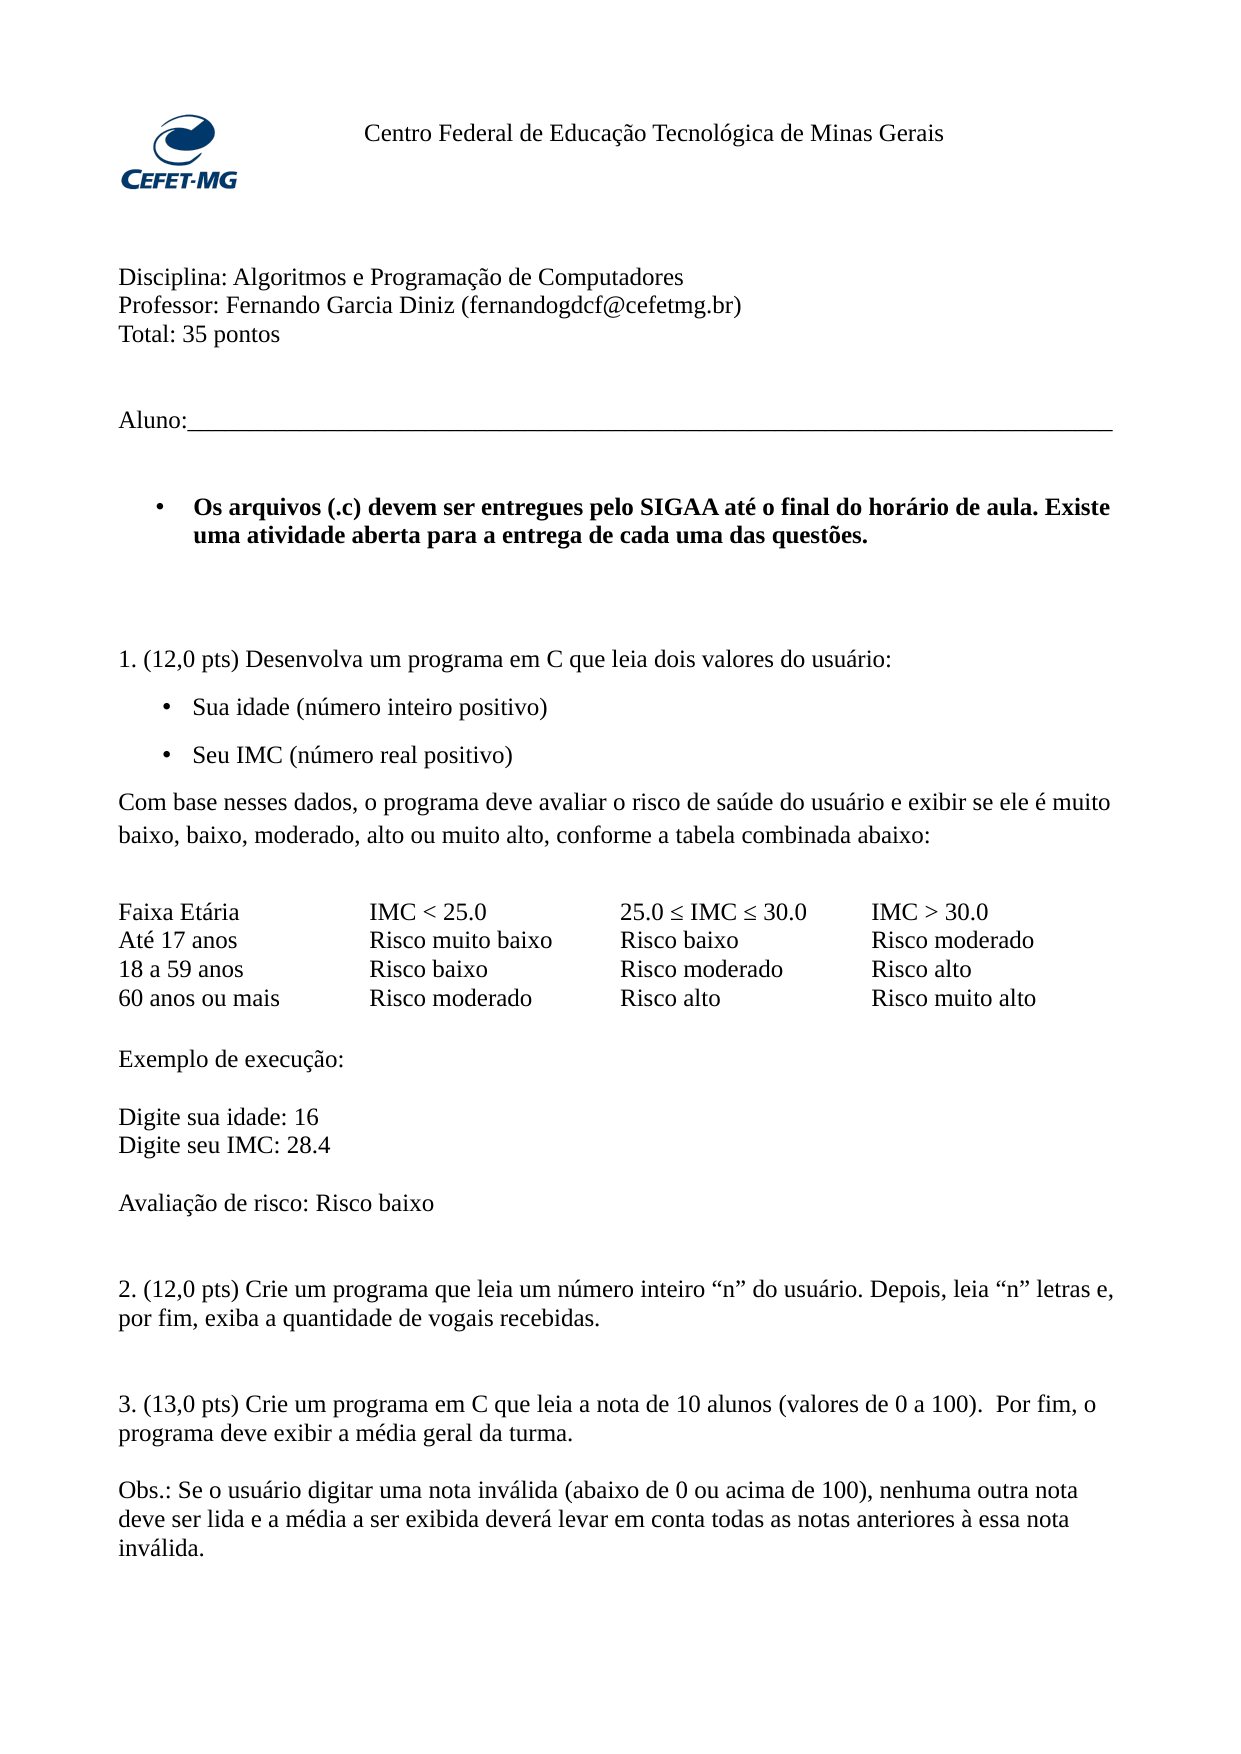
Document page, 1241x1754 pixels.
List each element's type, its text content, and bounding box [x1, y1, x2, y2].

table_header 25.0 ≤ IMC ≤ 30.0 [620, 897, 871, 926]
text Disciplina: Algoritmos e Programação de Computadores [118, 262, 1122, 291]
text Com base nesses dados, o programa deve avaliar o risco de saúde do usuário e exibir se ele é muito baixo, baixo, moderado, alto ou muito alto, conforme a tabela combinada abaixo: [118, 787, 1122, 849]
text Digite seu IMC: 28.4 [118, 1131, 1122, 1159]
list Seu IMC (número real positivo) [162, 740, 1122, 768]
text Total: 35 pontos [118, 319, 1122, 348]
text 2. (12,0 pts) Crie um programa que leia um número inteiro “n” do usuário. Depois, leia “n” letras e, por fim, exiba a quantidade de vogais recebidas. [118, 1274, 1122, 1332]
text Obs.: Se o usuário digitar uma nota inválida (abaixo de 0 ou acima de 100), nenhuma outra nota deve ser lida e a média a ser exibida deverá levar em conta todas as notas anteriores à essa nota inválida. [118, 1476, 1122, 1562]
table_cell Risco moderado [871, 926, 1122, 954]
table_cell Risco muito baixo [369, 926, 620, 954]
list Os arquivos (.c) devem ser entregues pelo SIGAA até o final do horário de aula. Existe uma atividade aberta para a entrega de cada uma das questões. [156, 492, 1122, 549]
table_cell Risco alto [620, 983, 871, 1016]
text Exemplo de execução: [118, 1044, 1122, 1073]
table_cell Risco baixo [620, 926, 871, 954]
table_header IMC > 30.0 [871, 897, 1122, 926]
text 3. (13,0 pts) Crie um programa em C que leia a nota de 10 alunos (valores de 0 a 100). Por fim, o programa deve exibir a média geral da turma. [118, 1389, 1122, 1447]
text Digite sua idade: 16 [118, 1102, 1122, 1131]
table_cell Risco moderado [369, 983, 620, 1016]
text 1. (12,0 pts) Desenvolva um programa em C que leia dois valores do usuário: [118, 644, 1122, 673]
table_header IMC < 25.0 [369, 897, 620, 926]
table_header Faixa Etária [118, 897, 369, 926]
table_cell Risco alto [871, 954, 1122, 983]
text Aluno:__________________________________________________________________________ [118, 406, 1122, 434]
list Sua idade (número inteiro positivo) [162, 692, 1122, 721]
table_cell Risco moderado [620, 954, 871, 983]
table_cell Até 17 anos [118, 926, 369, 954]
picture [120, 94, 239, 214]
table_cell Risco muito alto [871, 983, 1122, 1016]
table_cell 60 anos ou mais [118, 983, 369, 1016]
table_cell 18 a 59 anos [118, 954, 369, 983]
text Avaliação de risco: Risco baixo [118, 1188, 1122, 1217]
text Professor: Fernando Garcia Diniz (fernandogdcf@cefetmg.br) [118, 291, 1122, 319]
table_cell Risco baixo [369, 954, 620, 983]
text Centro Federal de Educação Tecnológica de Minas Gerais [239, 118, 1122, 147]
